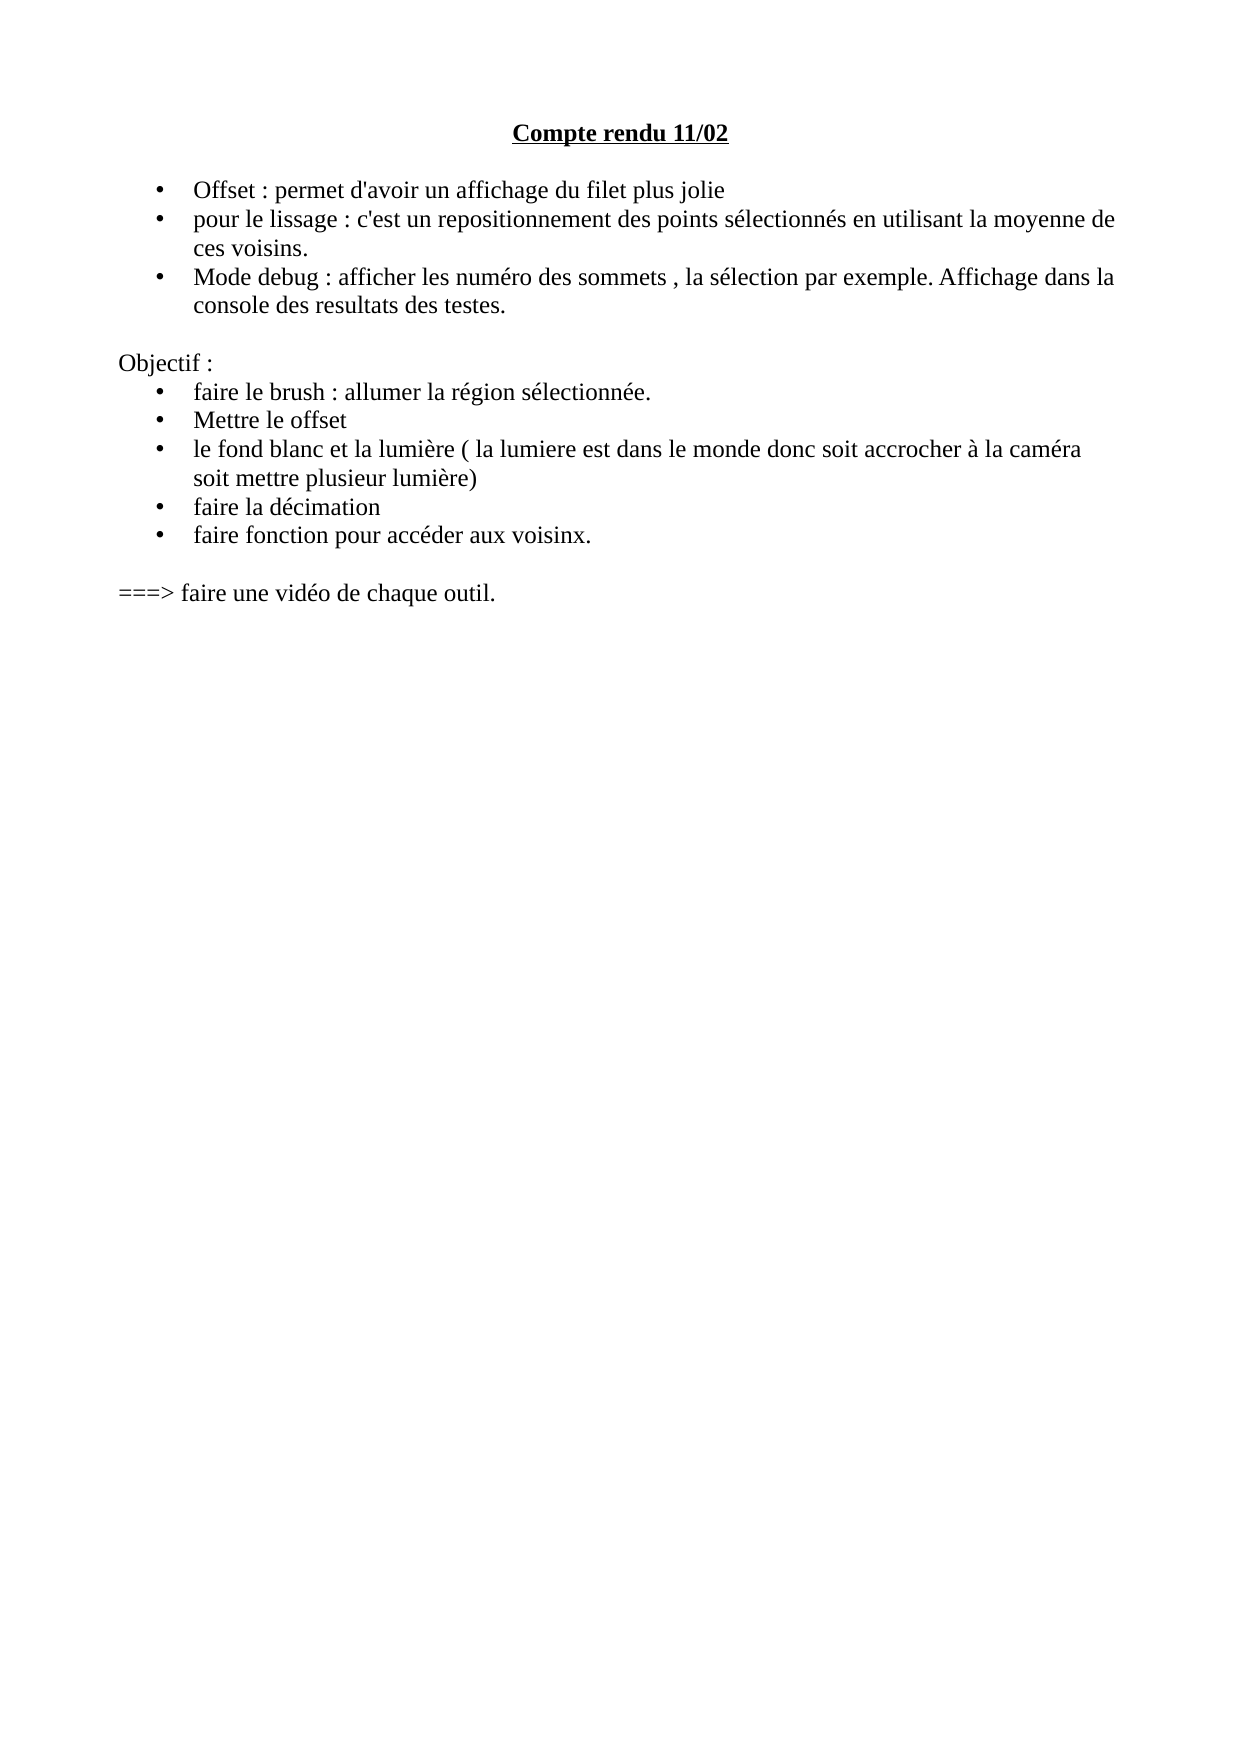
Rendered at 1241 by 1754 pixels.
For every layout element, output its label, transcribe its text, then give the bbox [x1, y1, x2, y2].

list faire fonction pour accéder aux voisinx. [156, 521, 1122, 549]
list Mettre le offset [156, 406, 1122, 434]
text ===> faire une vidéo de chaque outil. [118, 578, 1122, 607]
text Compte rendu 11/02 [118, 118, 1122, 147]
list Mode debug : afficher les numéro des sommets , la sélection par exemple. Affichage dans la console des resultats des testes. [156, 262, 1122, 319]
list faire la décimation [156, 492, 1122, 521]
list le fond blanc et la lumière ( la lumiere est dans le monde donc soit accrocher à la caméra soit mettre plusieur lumière) [156, 434, 1122, 492]
list faire le brush : allumer la région sélectionnée. [156, 377, 1122, 406]
list Offset : permet d'avoir un affichage du filet plus jolie [156, 176, 1122, 204]
text Objectif : [118, 348, 1122, 377]
list pour le lissage : c'est un repositionnement des points sélectionnés en utilisant la moyenne de ces voisins. [156, 204, 1122, 262]
